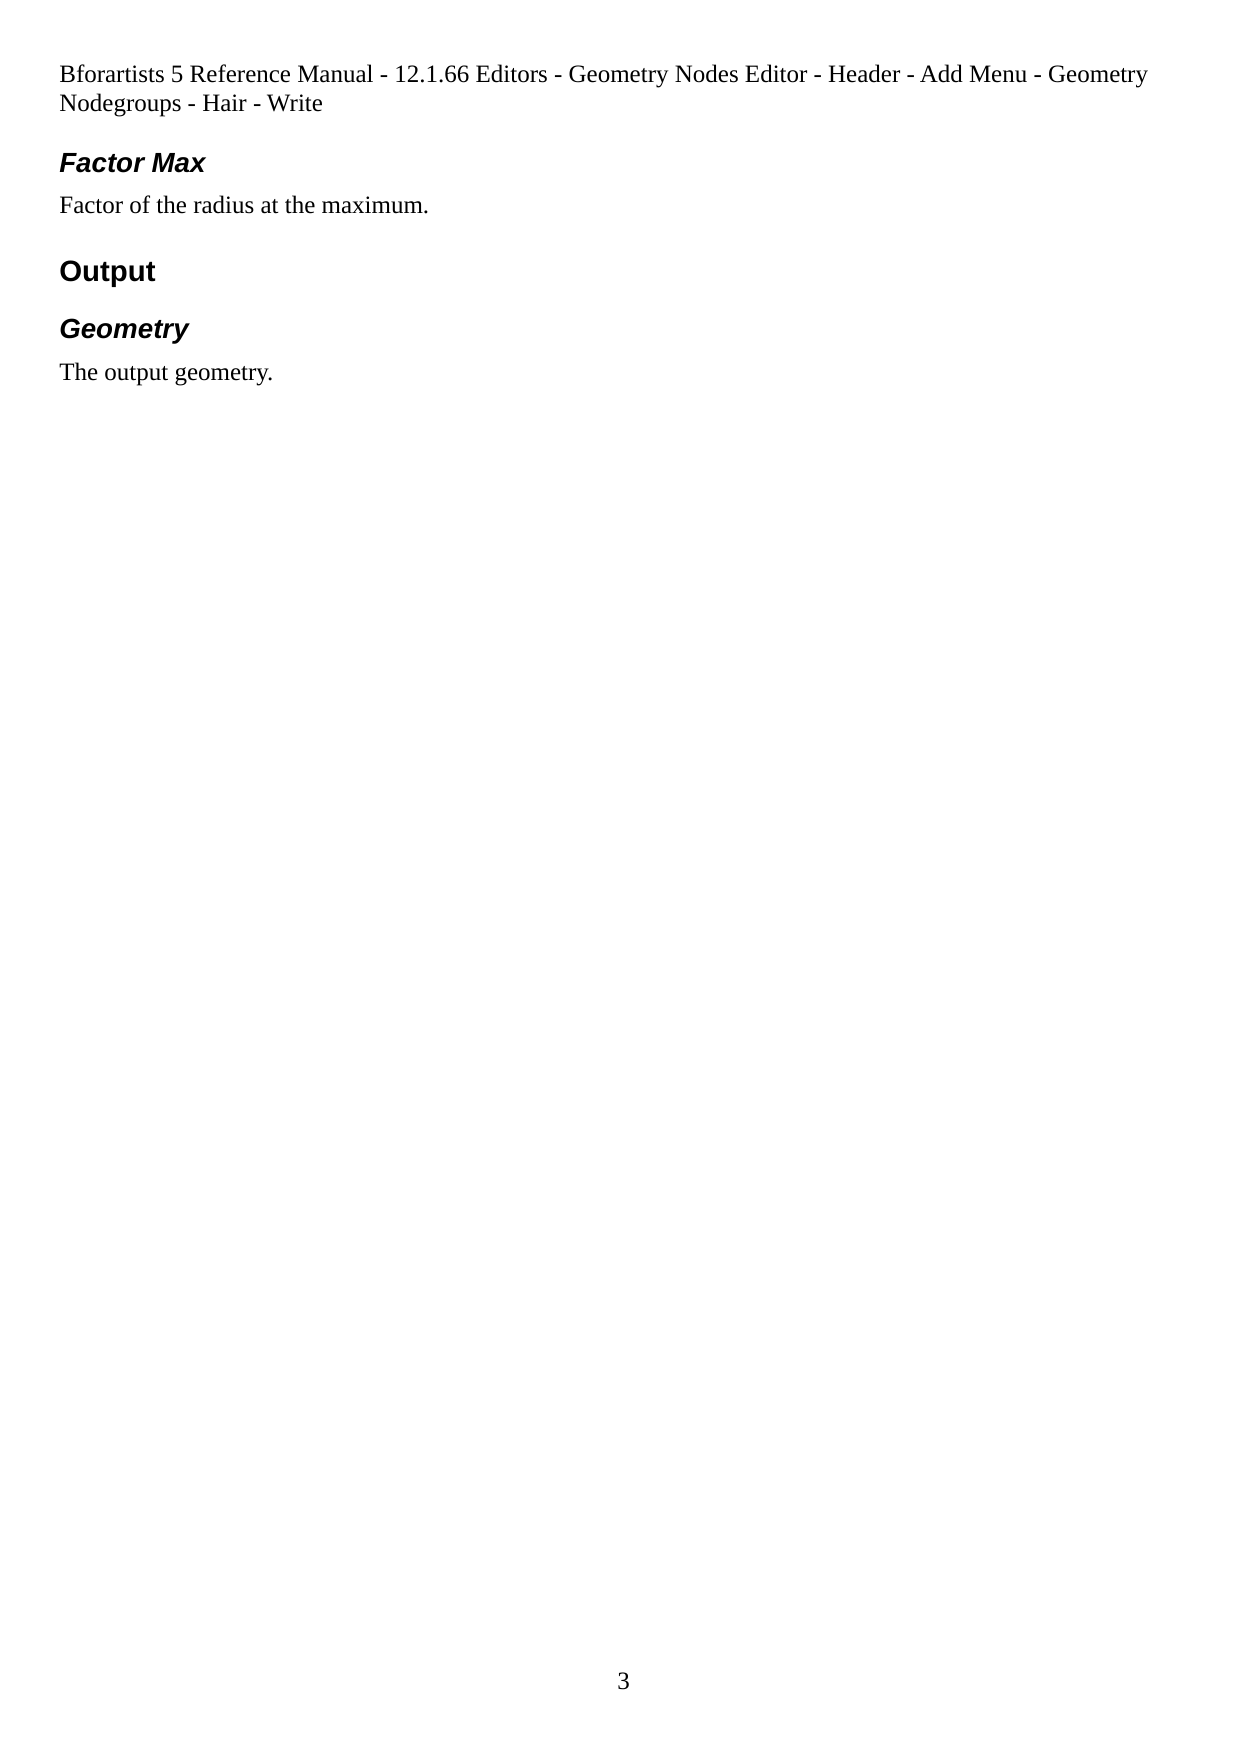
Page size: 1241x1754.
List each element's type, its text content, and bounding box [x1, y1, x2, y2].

subtitle Output [59, 254, 1181, 288]
subtitle Geometry [59, 313, 1181, 345]
subtitle Factor Max [59, 146, 1181, 178]
text The output geometry. [59, 357, 1181, 386]
text Factor of the radius at the maximum. [59, 190, 1181, 219]
